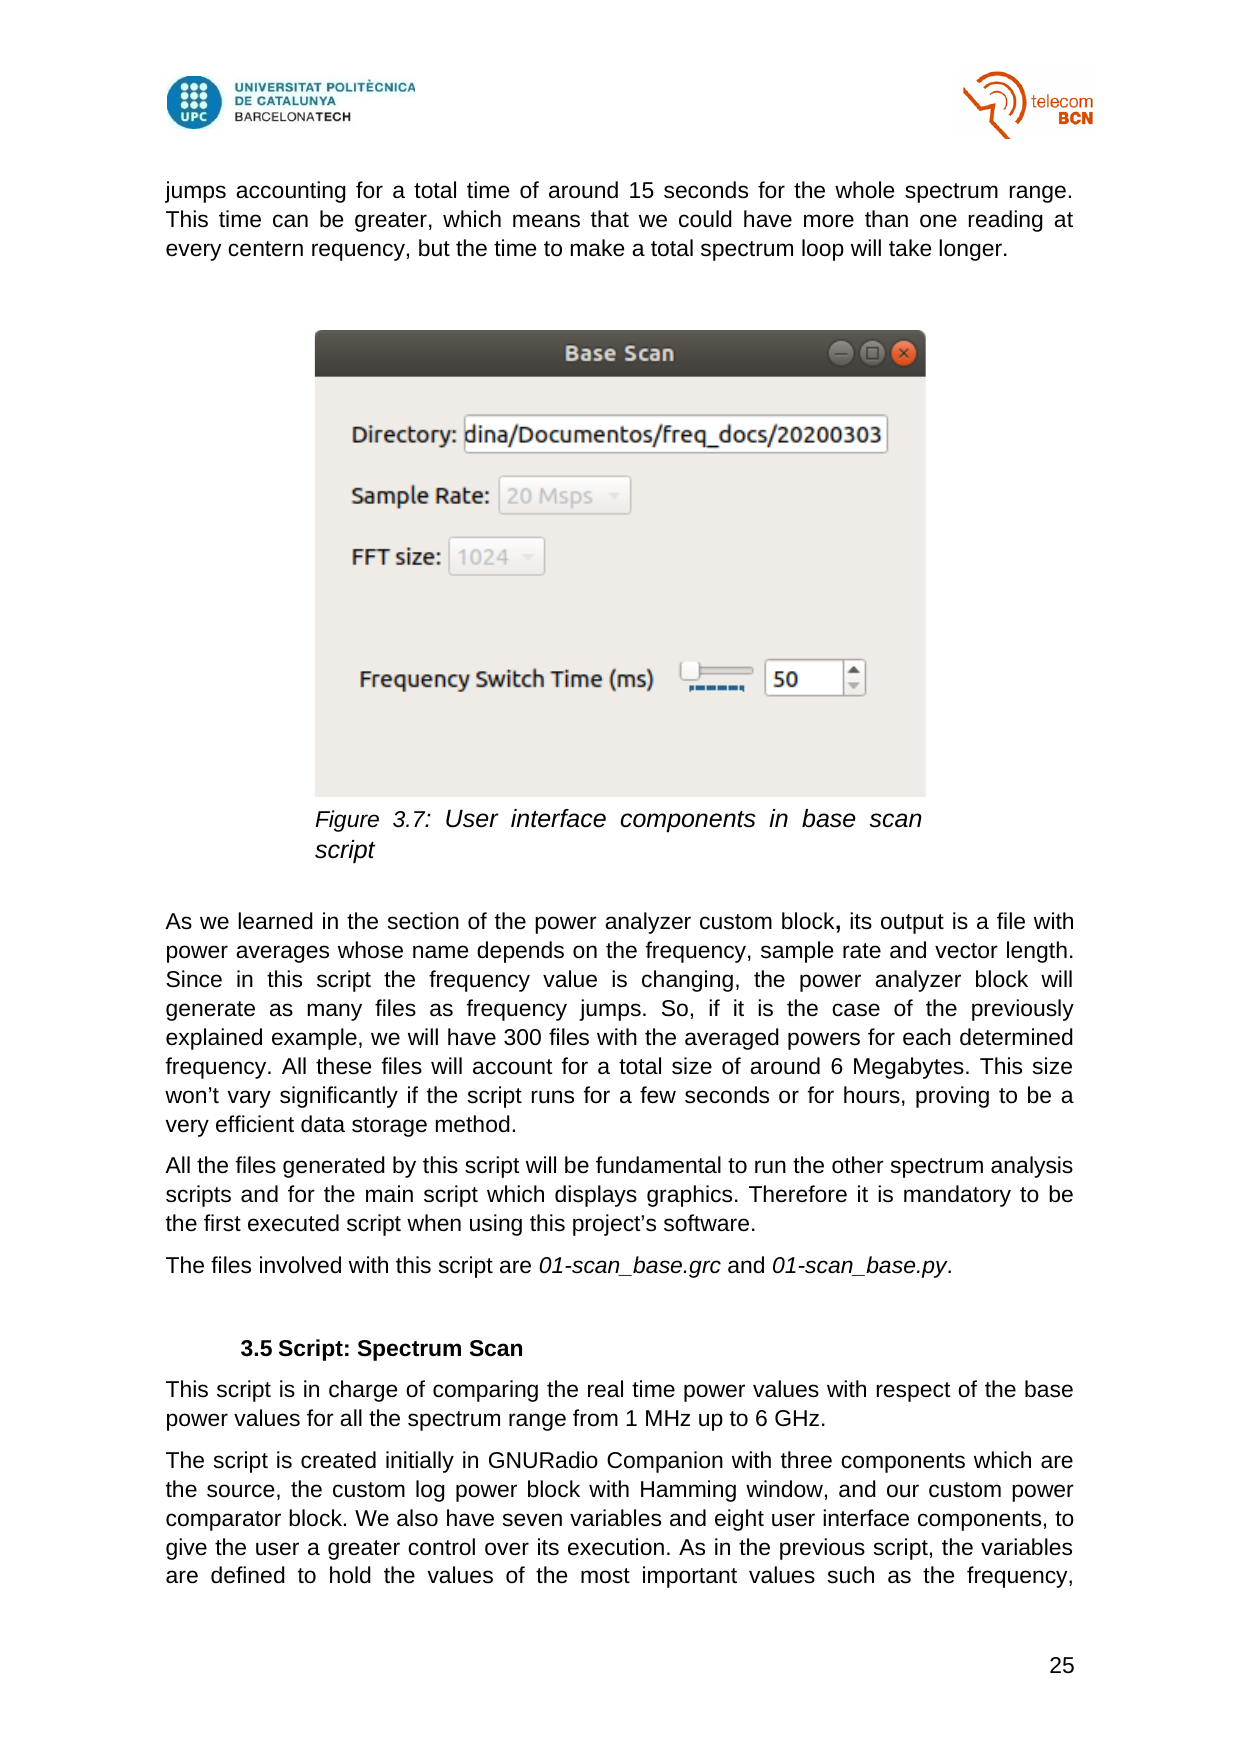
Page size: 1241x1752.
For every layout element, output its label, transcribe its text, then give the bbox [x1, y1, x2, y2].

text jumps accounting for a total time of around 15 seconds for the whole spectrum range. This time can be greater, which means that we could have more than one reading at every centern requency, but the time to make a total spectrum loop will take longer. [165, 177, 1075, 261]
text All the files generated by this script will be fundamental to run the other spectrum analysis scripts and for the main script which displays graphics. Therefore it is mandatory to be the first executed script when using this project’s software. [165, 1152, 1075, 1237]
text The files involved with this script are 01-scan_base.grc and 01-scan_base.py. [165, 1252, 1075, 1278]
text This script is in charge of comparing the real time power values with respect of the base power values for all the spectrum range from 1 MHz up to 6 GHz. [165, 1376, 1075, 1431]
picture [167, 76, 416, 129]
picture [954, 66, 1096, 139]
text Figure 3.7: User interface components in base scan script [315, 797, 926, 864]
list Script: Spectrum Scan [240, 1335, 1075, 1361]
text As we learned in the section of the power analyzer custom block, its output is a file with power averages whose name depends on the frequency, sample rate and vector length. Since in this script the frequency value is changing, the power analyzer block will generate as many files as frequency jumps. So, if it is the case of the previously explained example, we will have 300 files with the averaged powers for each determined frequency. All these files will account for a total size of around 6 Megabytes. This size won’t vary significantly if the script runs for a few seconds or for hours, proving to be a very efficient data storage method. [165, 908, 1075, 1137]
picture [314, 330, 926, 797]
text The script is created initially in GNURadio Companion with three components which are the source, the custom log power block with Hamming window, and our custom power comparator block. We also have seven variables and eight user interface components, to give the user a greater control over its execution. As in the previous script, the variables are defined to hold the values of the most important values such as the frequency, [165, 1447, 1075, 1589]
